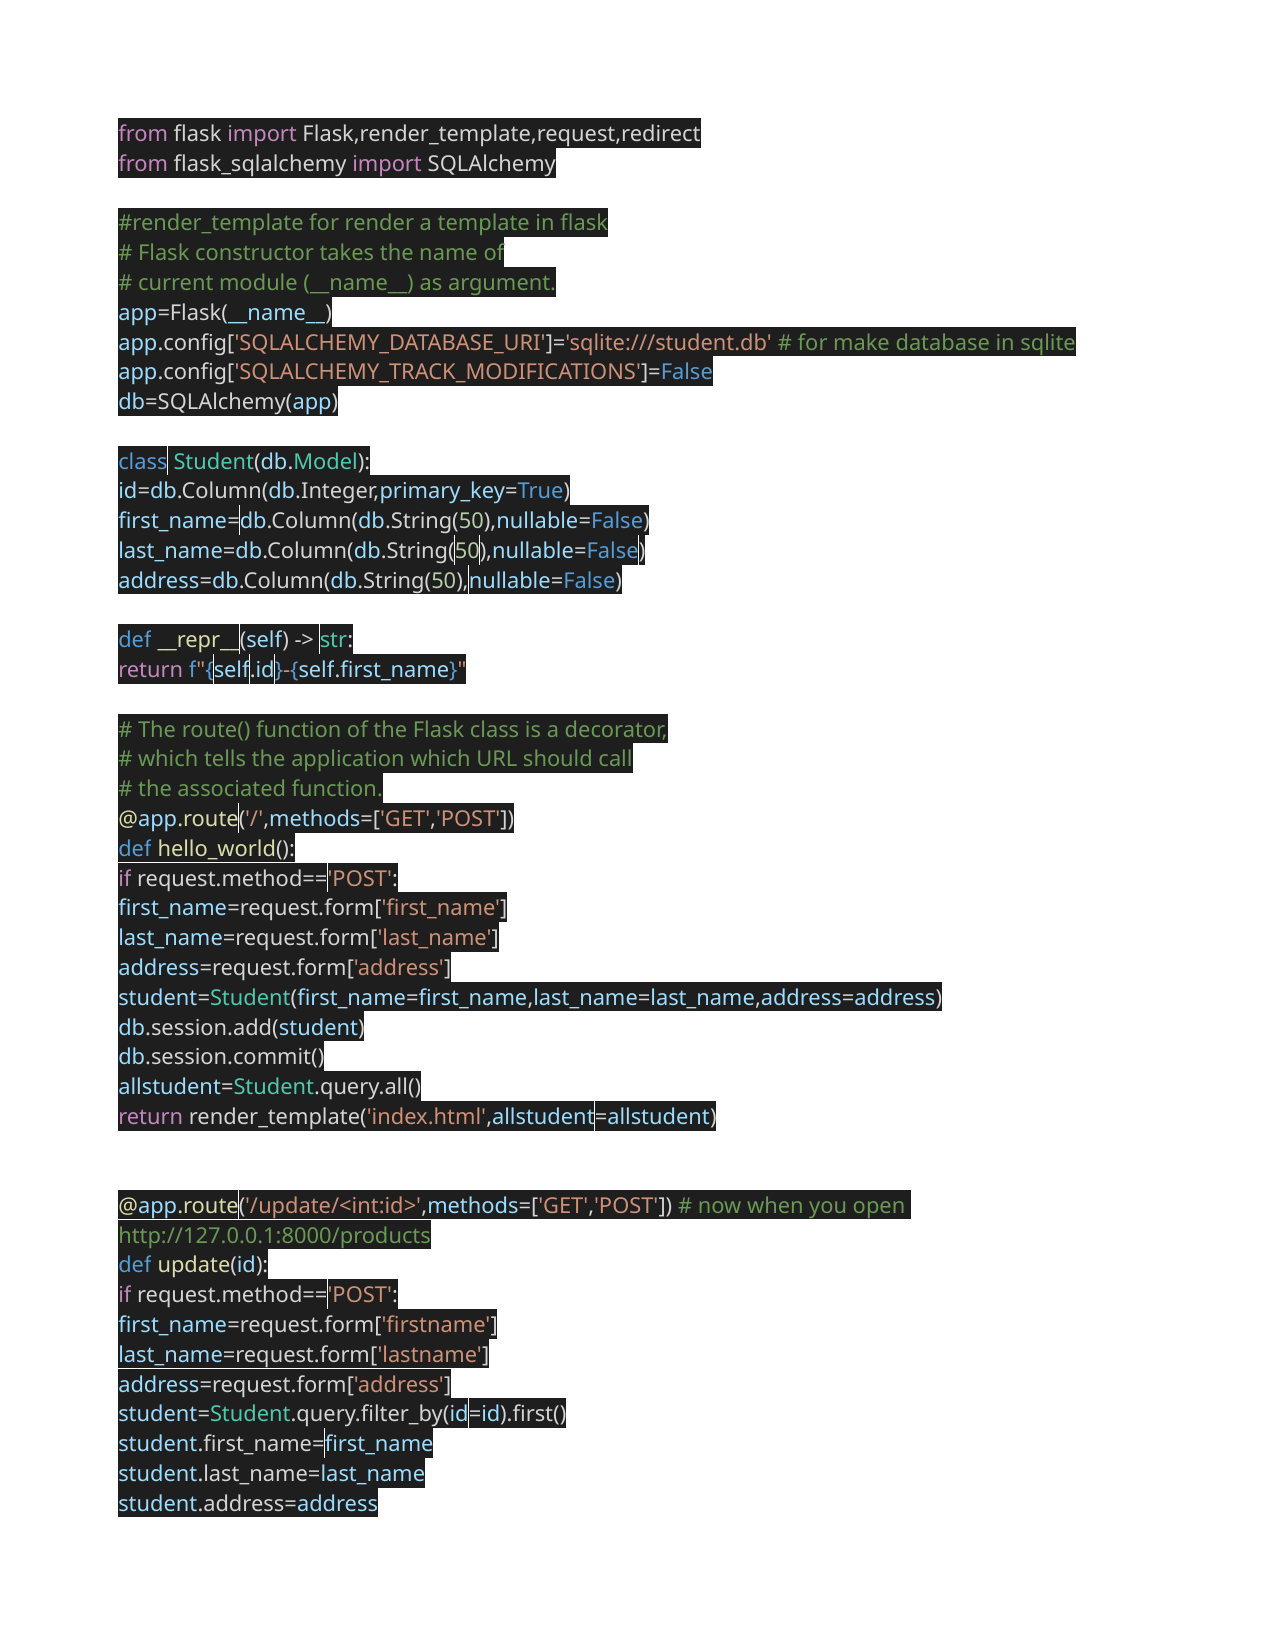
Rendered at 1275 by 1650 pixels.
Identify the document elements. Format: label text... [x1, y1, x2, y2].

text student.address=address [118, 1488, 1157, 1517]
text db.session.add(student) [118, 1011, 1157, 1041]
text from flask import Flask,render_template,request,redirect [118, 118, 1157, 148]
text first_name=request.form['firstname'] [118, 1309, 1157, 1339]
text if request.method=='POST': [118, 862, 1157, 892]
text # which tells the application which URL should call [118, 743, 1157, 773]
text student.last_name=last_name [118, 1458, 1157, 1488]
text # the associated function. [118, 773, 1157, 803]
text class Student(db.Model): [118, 446, 1157, 475]
text if request.method=='POST': [118, 1279, 1157, 1309]
text app.config['SQLALCHEMY_TRACK_MODIFICATIONS']=False [118, 356, 1157, 386]
text address=db.Column(db.String(50),nullable=False) [118, 565, 1157, 594]
text last_name=request.form['last_name'] [118, 922, 1157, 952]
text from flask_sqlalchemy import SQLAlchemy [118, 148, 1157, 178]
text last_name=request.form['lastname'] [118, 1339, 1157, 1368]
text student=Student.query.filter_by(id=id).first() [118, 1398, 1157, 1428]
text return render_template('index.html',allstudent=allstudent) [118, 1101, 1157, 1131]
text db.session.commit() [118, 1041, 1157, 1071]
text last_name=db.Column(db.String(50),nullable=False) [118, 535, 1157, 565]
text def __repr__(self) -> str: [118, 624, 1157, 654]
text first_name=db.Column(db.String(50),nullable=False) [118, 505, 1157, 535]
text def update(id): [118, 1249, 1157, 1279]
text allstudent=Student.query.all() [118, 1071, 1157, 1101]
text db=SQLAlchemy(app) [118, 386, 1157, 416]
text #render_template for render a template in flask [118, 207, 1157, 237]
text student=Student(first_name=first_name,last_name=last_name,address=address) [118, 982, 1157, 1011]
text # current module (__name__) as argument. [118, 267, 1157, 297]
text app=Flask(__name__) [118, 297, 1157, 327]
text student.first_name=first_name [118, 1428, 1157, 1458]
text @app.route('/',methods=['GET','POST']) [118, 803, 1157, 833]
text return f"{self.id}-{self.first_name}" [118, 654, 1157, 684]
text app.config['SQLALCHEMY_DATABASE_URI']='sqlite:///student.db' # for make database in sqlite [118, 327, 1157, 356]
text # Flask constructor takes the name of [118, 237, 1157, 267]
text def hello_world(): [118, 833, 1157, 862]
text address=request.form['address'] [118, 1368, 1157, 1398]
text # The route() function of the Flask class is a decorator, [118, 713, 1157, 743]
text id=db.Column(db.Integer,primary_key=True) [118, 475, 1157, 505]
text address=request.form['address'] [118, 952, 1157, 982]
text @app.route('/update/<int:id>',methods=['GET','POST']) # now when you open http://127.0.0.1:8000/products [118, 1190, 1157, 1249]
text first_name=request.form['first_name'] [118, 892, 1157, 922]
